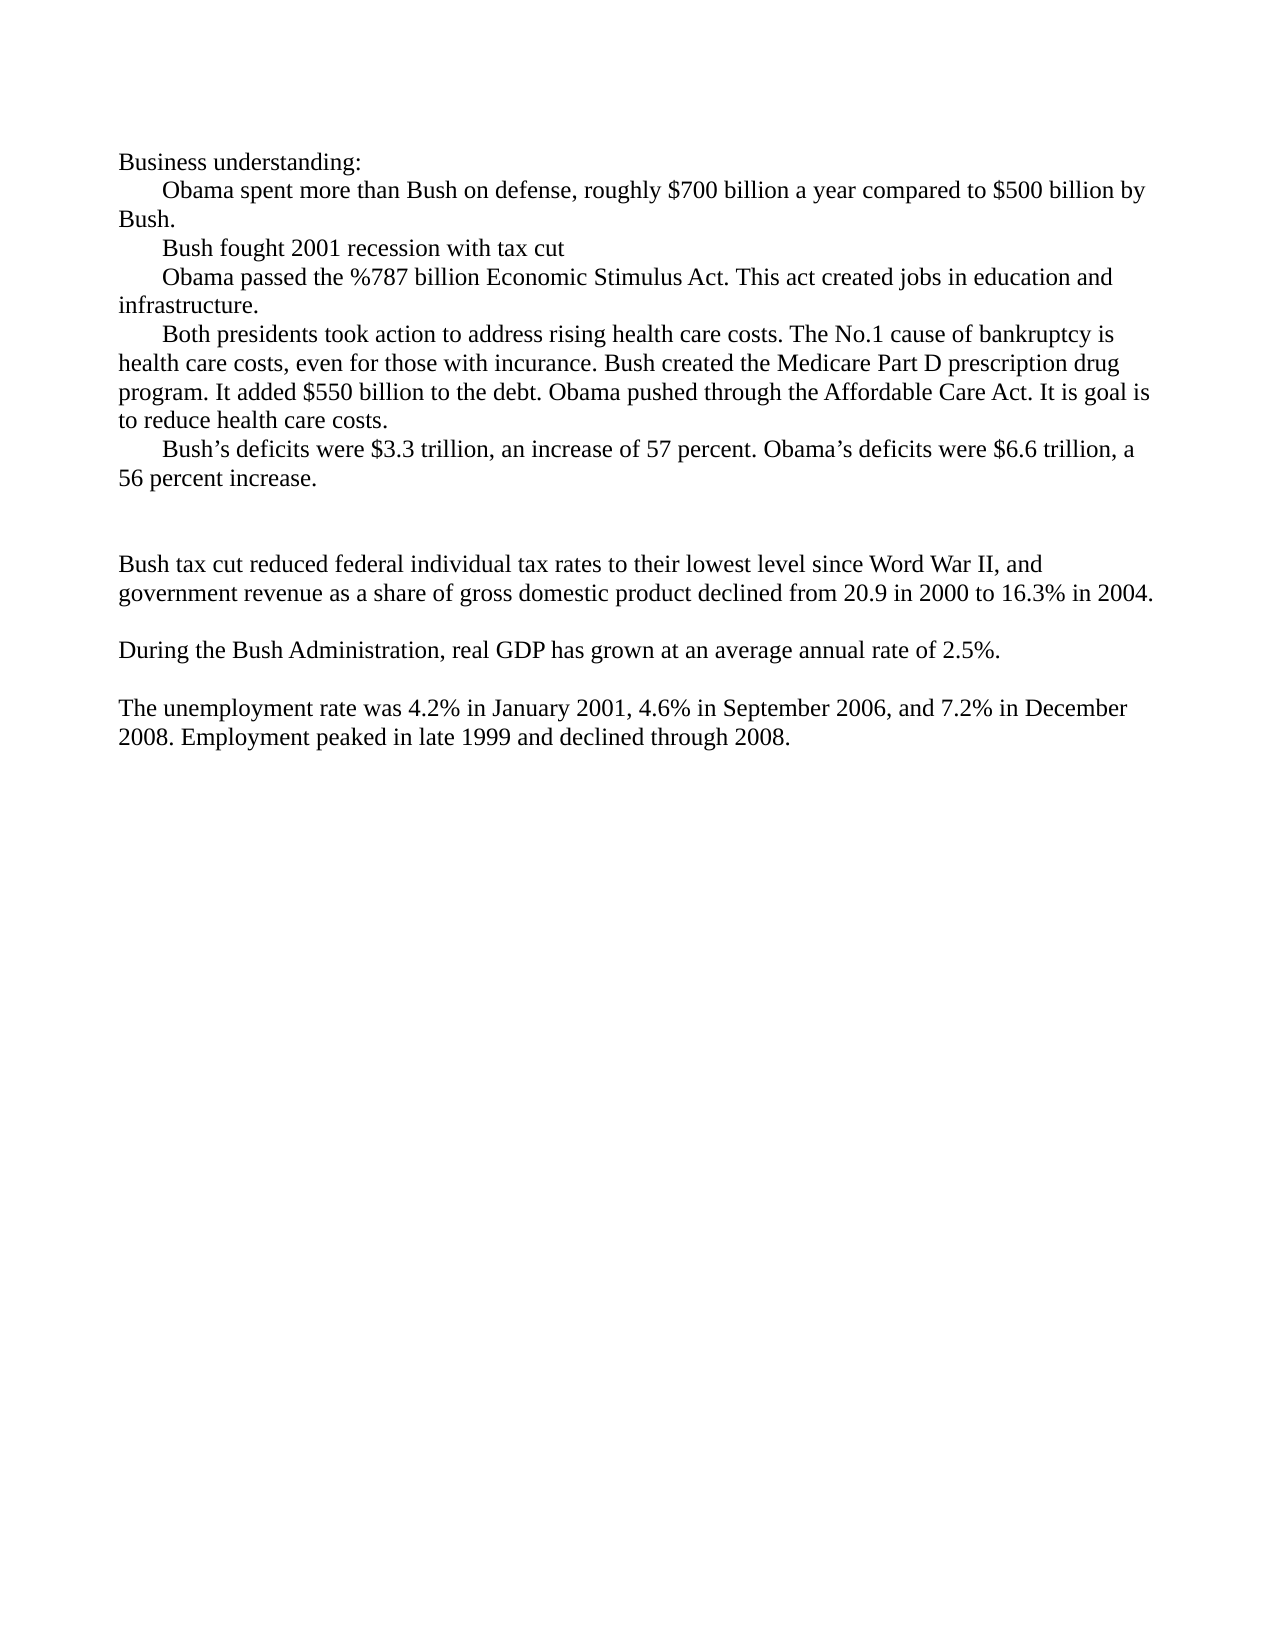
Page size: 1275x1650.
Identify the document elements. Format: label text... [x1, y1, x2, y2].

text During the Bush Administration, real GDP has grown at an average annual rate of 2.5%. [118, 636, 1157, 664]
text The unemployment rate was 4.2% in January 2001, 4.6% in September 2006, and 7.2% in December 2008. Employment peaked in late 1999 and declined through 2008. [118, 693, 1157, 751]
text Bush tax cut reduced federal individual tax rates to their lowest level since Word War II, and government revenue as a share of gross domestic product declined from 20.9 in 2000 to 16.3% in 2004. [118, 549, 1157, 607]
text Obama spent more than Bush on defense, roughly $700 billion a year compared to $500 billion by Bush. [118, 176, 1157, 233]
text Bush’s deficits were $3.3 trillion, an increase of 57 percent. Obama’s deficits were $6.6 trillion, a 56 percent increase. [118, 434, 1157, 492]
text Both presidents took action to address rising health care costs. The No.1 cause of bankruptcy is health care costs, even for those with incurance. Bush created the Medicare Part D prescription drug program. It added $550 billion to the debt. Obama pushed through the Affordable Care Act. It is goal is to reduce health care costs. [118, 319, 1157, 434]
text Obama passed the %787 billion Economic Stimulus Act. This act created jobs in education and infrastructure. [118, 262, 1157, 319]
text Business understanding: [118, 147, 1157, 176]
text Bush fought 2001 recession with tax cut [118, 233, 1157, 262]
